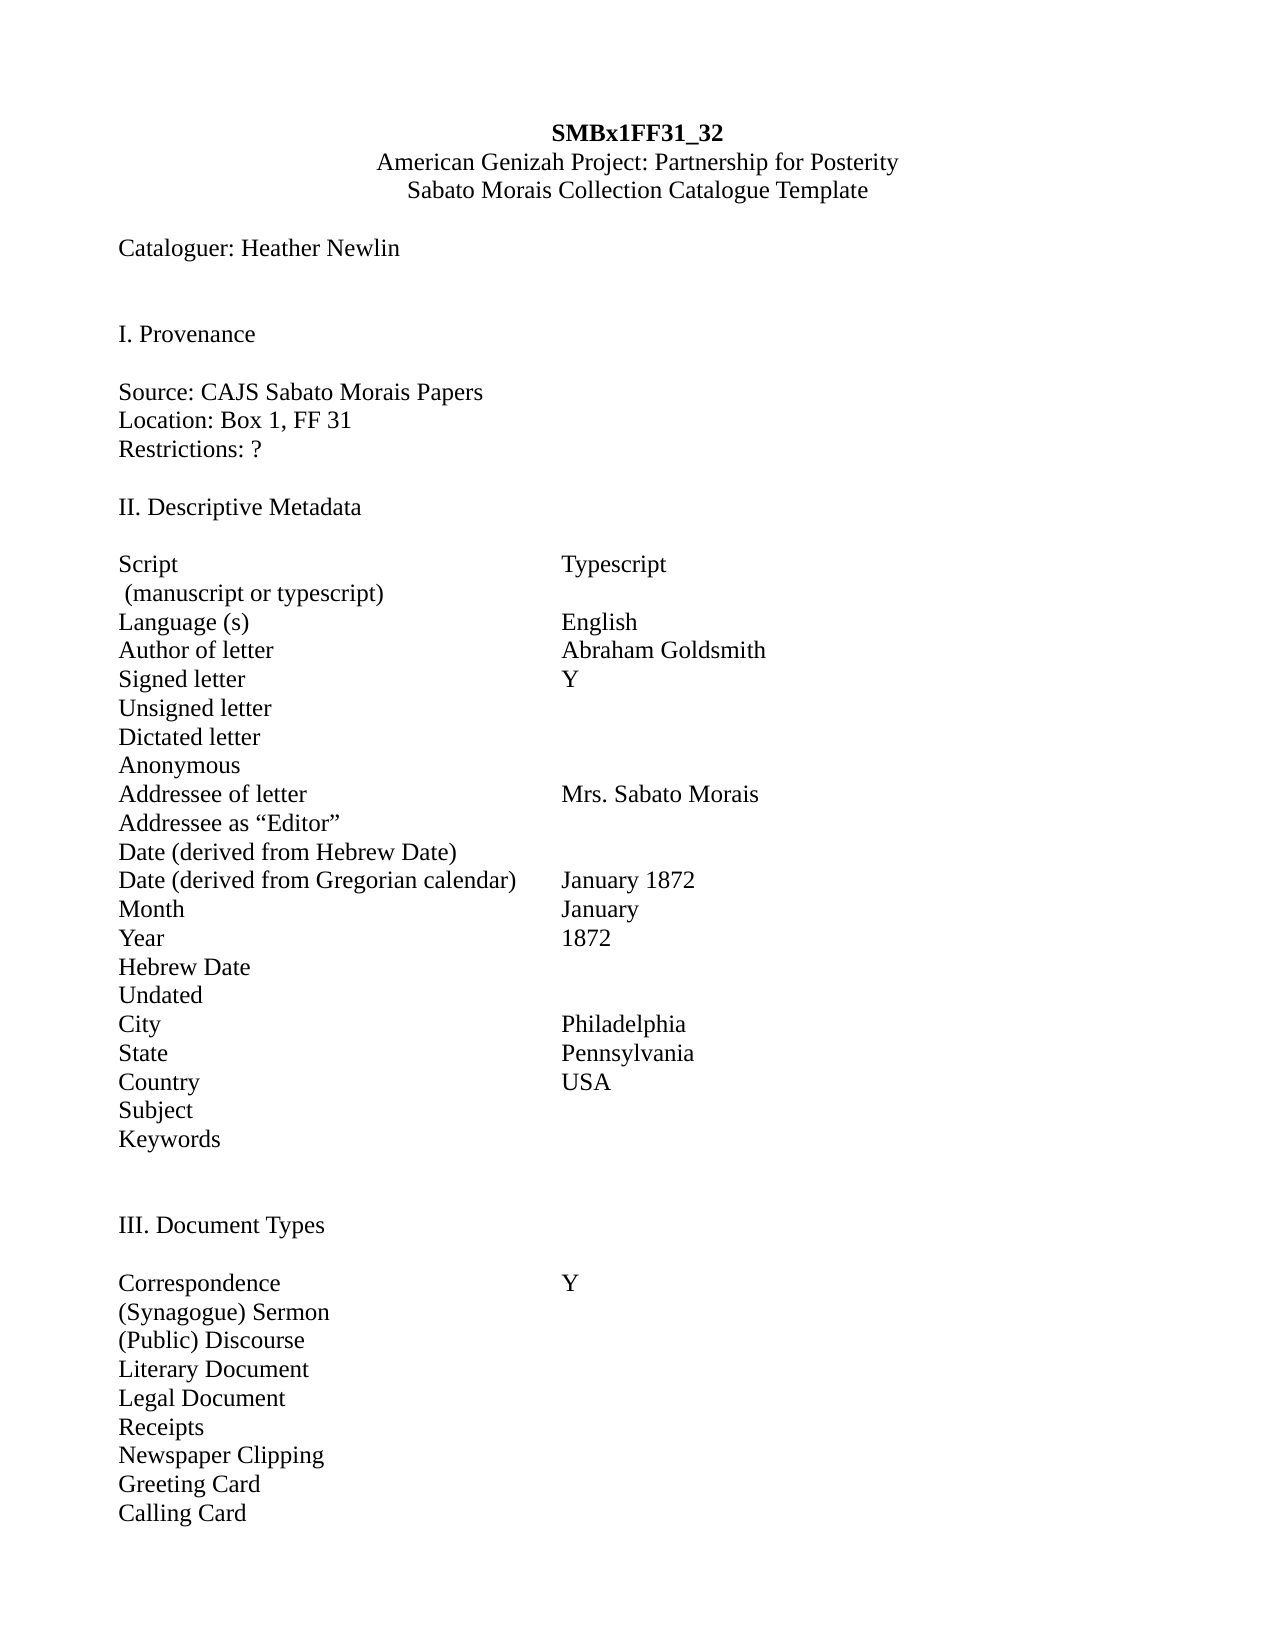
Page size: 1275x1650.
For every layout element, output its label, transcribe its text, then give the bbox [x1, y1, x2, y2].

text Greeting Card [118, 1469, 1157, 1498]
text Source: CAJS Sabato Morais Papers [118, 377, 1157, 406]
text Author of letter Abraham Goldsmith [118, 636, 1157, 664]
text Receipts [118, 1412, 1157, 1441]
text I. Provenance [118, 319, 1157, 348]
text (Synagogue) Sermon [118, 1297, 1157, 1326]
text Calling Card [118, 1498, 1157, 1527]
text II. Descriptive Metadata [118, 492, 1157, 521]
text (Public) Discourse [118, 1326, 1157, 1354]
text Restrictions: ? [118, 434, 1157, 463]
text (manuscript or typescript) [118, 578, 1157, 607]
text Signed letter Y [118, 664, 1157, 693]
text Addressee as “Editor” [118, 808, 1157, 837]
text Date (derived from Hebrew Date) [118, 837, 1157, 866]
text Dictated letter [118, 722, 1157, 751]
text Correspondence Y [118, 1268, 1157, 1297]
text III. Document Types [118, 1211, 1157, 1239]
text Newspaper Clipping [118, 1441, 1157, 1469]
text Month January [118, 894, 1157, 923]
text Legal Document [118, 1383, 1157, 1412]
text State Pennsylvania [118, 1038, 1157, 1067]
text Addressee of letter Mrs. Sabato Morais [118, 779, 1157, 808]
text Year 1872 [118, 923, 1157, 952]
text Literary Document [118, 1354, 1157, 1383]
text Undated [118, 981, 1157, 1009]
text Unsigned letter [118, 693, 1157, 722]
text Subject [118, 1096, 1157, 1124]
text Cataloguer: Heather Newlin [118, 233, 1157, 262]
text Location: Box 1, FF 31 [118, 406, 1157, 434]
text Sabato Morais Collection Catalogue Template [118, 176, 1157, 204]
text City Philadelphia [118, 1009, 1157, 1038]
text American Genizah Project: Partnership for Posterity [118, 147, 1157, 176]
text Hebrew Date [118, 952, 1157, 981]
text Keywords [118, 1124, 1157, 1153]
text Date (derived from Gregorian calendar) January 1872 [118, 866, 1157, 894]
text Script Typescript [118, 549, 1157, 578]
text Country USA [118, 1067, 1157, 1096]
text Anonymous [118, 751, 1157, 779]
text SMBx1FF31_32 [118, 118, 1157, 147]
text Language (s) English [118, 607, 1157, 636]
